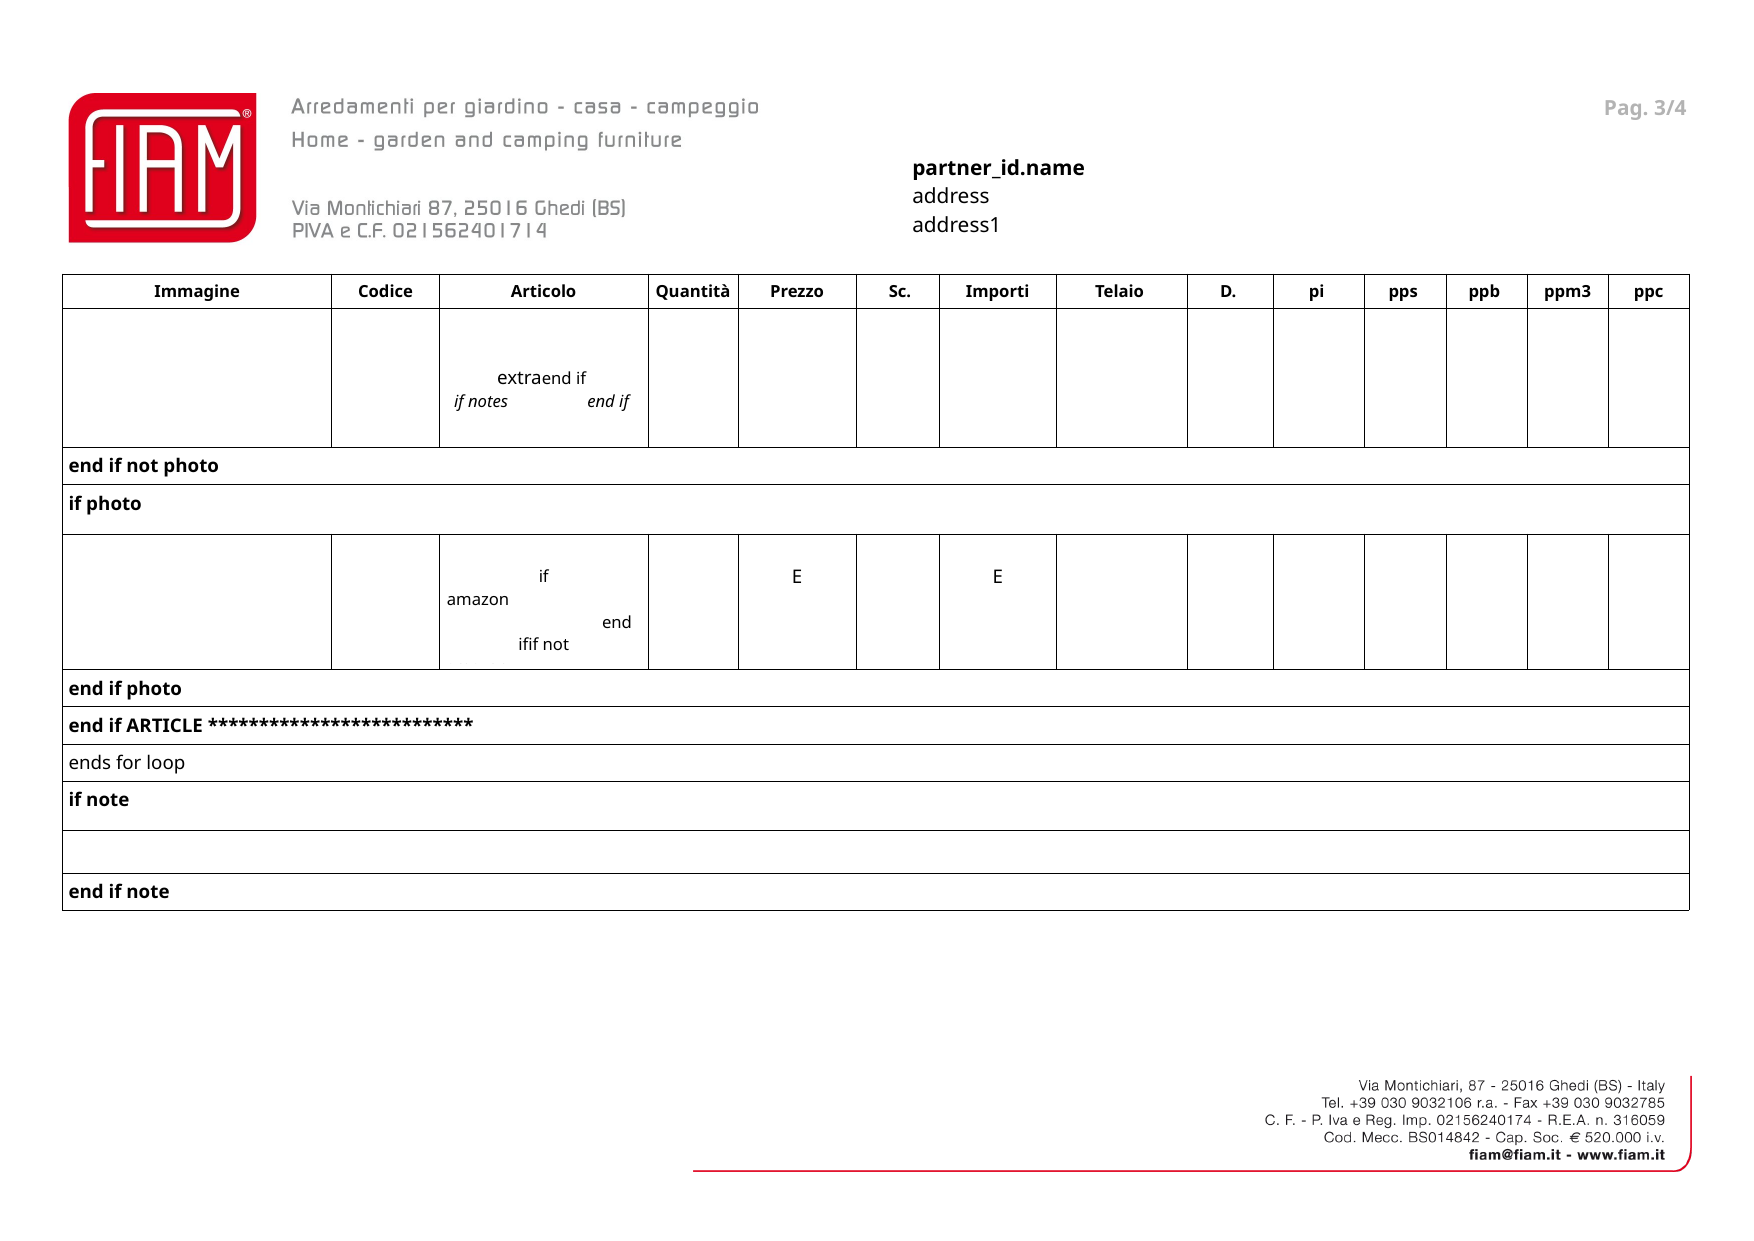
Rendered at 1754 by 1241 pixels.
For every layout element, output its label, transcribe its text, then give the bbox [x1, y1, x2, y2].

table_cell if note [63, 782, 1689, 830]
table_header Prezzo [739, 275, 856, 308]
table_cell <item.product_id.code> [332, 309, 439, 447]
table_header ppb [1447, 275, 1527, 308]
table_cell if photo [63, 485, 1689, 533]
table_cell <int(item.product_uom_qty) if item.product_uom_qty.is_integer else item.product_uom_qty> [649, 309, 738, 447]
table_header D. [1188, 275, 1273, 308]
table_cell <item.product_id.code> [332, 535, 439, 669]
table_cell <item.product_id.weight_packaging> [1274, 309, 1364, 447]
table_header pps [1365, 275, 1446, 308]
table_header Codice [332, 275, 439, 308]
table_cell <item.multi_discount_rates> [857, 535, 939, 669]
table_cell [63, 535, 331, 669]
table_cell [63, 309, 331, 447]
table_cell <item.product_id.telaio> [1057, 535, 1187, 669]
table_cell <item.product_id.telaio> [1057, 309, 1187, 447]
table_cell <item.product_id.weight_packaging> [1274, 535, 1364, 669]
table_cell <int(item.product_uom_qty) if item.product_uom_qty.is_integer else item.product_uom_qty> [649, 535, 738, 669]
table_cell <item.product_id.item_per_mq> [1528, 535, 1608, 669]
table_header Quantità [649, 275, 738, 308]
table_header ppm3 [1528, 275, 1608, 308]
table_cell if amazon<item.product_id.amazon_mig_description>end ifif not amazon<item.name.split("]")[-1]> extraend if if notes<item.notes>end if [440, 535, 648, 669]
table_cell ends for loop [63, 745, 1689, 781]
table_cell E <item.price_subtotal> [940, 535, 1056, 669]
table_cell end if note [63, 874, 1689, 910]
table_cell <item.product_id.item_per_camion> [1609, 535, 1689, 669]
table_cell <item.product_id.item_per_pallet> [1447, 535, 1527, 669]
table_cell end if ARTICLE ************************** [63, 707, 1689, 743]
table_header ppc [1609, 275, 1689, 308]
table_cell <item.product_id.item_per_camion> [1609, 309, 1689, 447]
table_cell E <item.price_unit> [739, 535, 856, 669]
table_cell end if not photo [63, 448, 1689, 484]
table_cell <item.product_id.item_per_box> [1365, 535, 1446, 669]
table_cell <item.product_id.item_per_mq> [1528, 309, 1608, 447]
table_cell <o.note> [63, 831, 1689, 873]
table_cell <item.product_id.item_per_box> [1365, 309, 1446, 447]
table_cell E <item.price_subtotal> [940, 309, 1056, 447]
table_cell E <item.price_unit> [739, 309, 856, 447]
table_header Importi [940, 275, 1056, 308]
table_cell <item.product_id.item_per_pallet> [1447, 309, 1527, 447]
table_header pi [1274, 275, 1364, 308]
picture [68, 93, 762, 247]
table_cell <item.product_id.pipe_diameter> [1188, 309, 1273, 447]
table_header Telaio [1057, 275, 1187, 308]
table_cell <item.multi_discount_rates> [857, 309, 939, 447]
table_header Sc. [857, 275, 939, 308]
table_cell <item.product_id.pipe_diameter> [1188, 535, 1273, 669]
table_cell end if photo [63, 670, 1689, 706]
table_header Articolo [440, 275, 648, 308]
table_header Immagine [63, 275, 331, 308]
table_cell if amazon<item.product_id.amazon_mig_description>end ifif not amazon<item.name.split("]")[-1]> extraend if if notes<item.notes>end if [440, 309, 648, 447]
picture [688, 1064, 1692, 1172]
